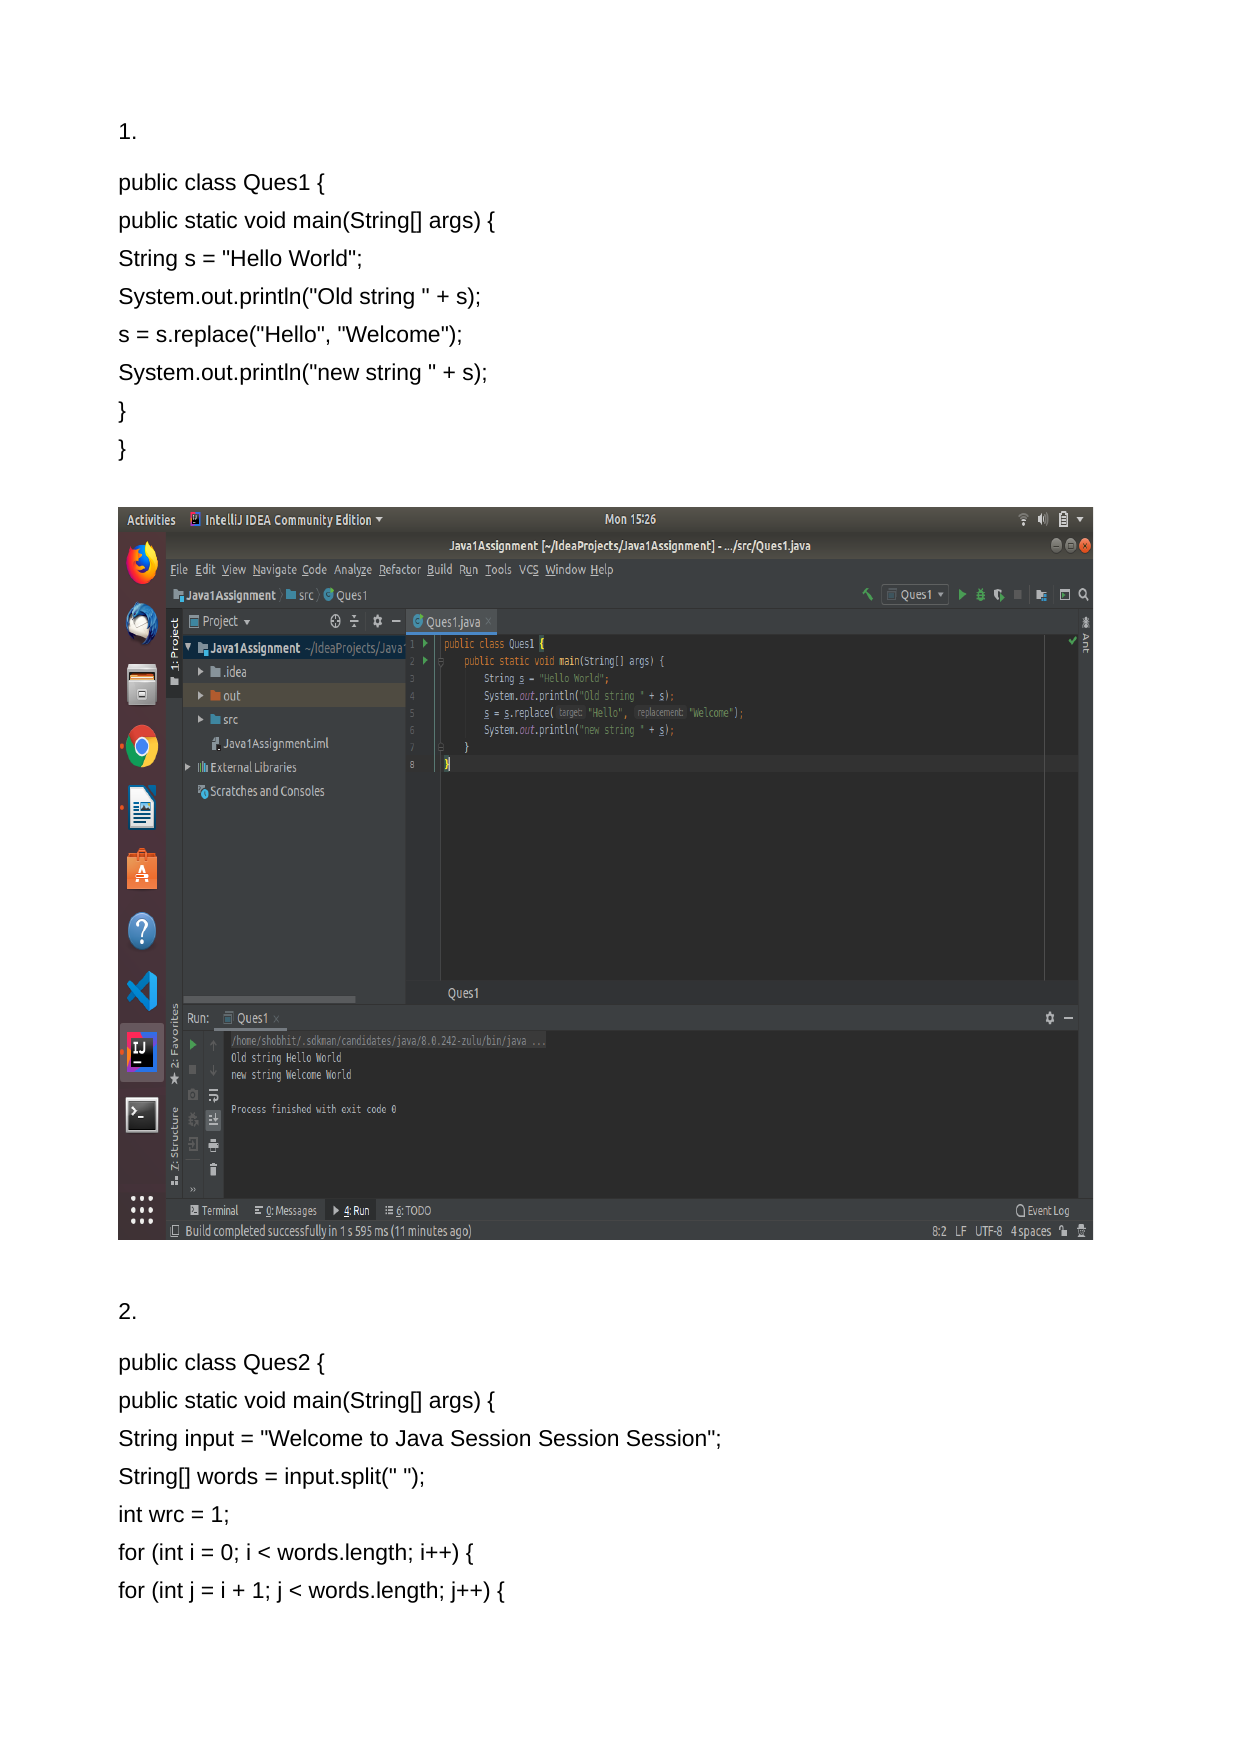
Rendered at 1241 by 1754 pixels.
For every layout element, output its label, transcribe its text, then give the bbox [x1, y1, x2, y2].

text System.out.println("new string " + s); [243, 370, 305, 383]
text 1. [118, 118, 1122, 144]
text public static void main(String[] args) { [122, 218, 346, 231]
text public static void main(String[] args) { [490, 218, 1122, 231]
text s = s.replace("Hello", "Welcome"); [452, 332, 1122, 345]
text String[] words = input.split(" "); [189, 1474, 304, 1487]
text public class Ques2 { [122, 1360, 252, 1373]
text int wrc = 1; [118, 1512, 1122, 1525]
text System.out.println("new string " + s); [477, 370, 1122, 383]
text 2. [118, 1298, 1122, 1325]
text public class Ques1 { [254, 179, 320, 193]
text System.out.println("new string " + s); [139, 370, 241, 383]
text s = s.replace("Hello", "Welcome"); [251, 332, 452, 345]
picture [118, 507, 1094, 1240]
text System.out.println("new string " + s); [304, 370, 418, 383]
text for (int j = i + 1; j < words.length; j++) { [192, 1588, 279, 1602]
text String s = "Hello World"; [176, 256, 1122, 269]
text String s = "Hello World"; [118, 256, 174, 269]
text System.out.println("Old string " + s); [304, 294, 411, 307]
text for (int i = 0; i < words.length; i++) { [386, 1550, 455, 1563]
text public class Ques1 { [320, 179, 1122, 193]
text String input = "Welcome to Java Session Session Session"; [206, 1436, 1122, 1449]
text System.out.println("Old string " + s); [471, 294, 1122, 307]
text System.out.println("Old string " + s); [243, 294, 305, 307]
text public class Ques2 { [320, 1360, 1122, 1373]
text public class Ques1 { [122, 179, 252, 193]
text } [118, 446, 122, 459]
text String[] words = input.split(" "); [415, 1474, 1122, 1487]
text public class Ques2 { [254, 1360, 320, 1373]
text } [123, 408, 1122, 421]
text } [123, 446, 1122, 459]
text for (int i = 0; i < words.length; i++) { [468, 1550, 1122, 1563]
text String[] words = input.split(" "); [118, 1474, 174, 1487]
text System.out.println("Old string " + s); [139, 294, 241, 307]
text for (int j = i + 1; j < words.length; j++) { [280, 1588, 415, 1602]
text for (int j = i + 1; j < words.length; j++) { [500, 1588, 1122, 1602]
text public static void main(String[] args) { [490, 1398, 1122, 1411]
text } [118, 408, 122, 421]
text s = s.replace("Hello", "Welcome"); [118, 332, 196, 345]
text public static void main(String[] args) { [122, 1398, 346, 1411]
text for (int i = 0; i < words.length; i++) { [154, 1550, 384, 1563]
text s = s.replace("Hello", "Welcome"); [198, 332, 252, 345]
